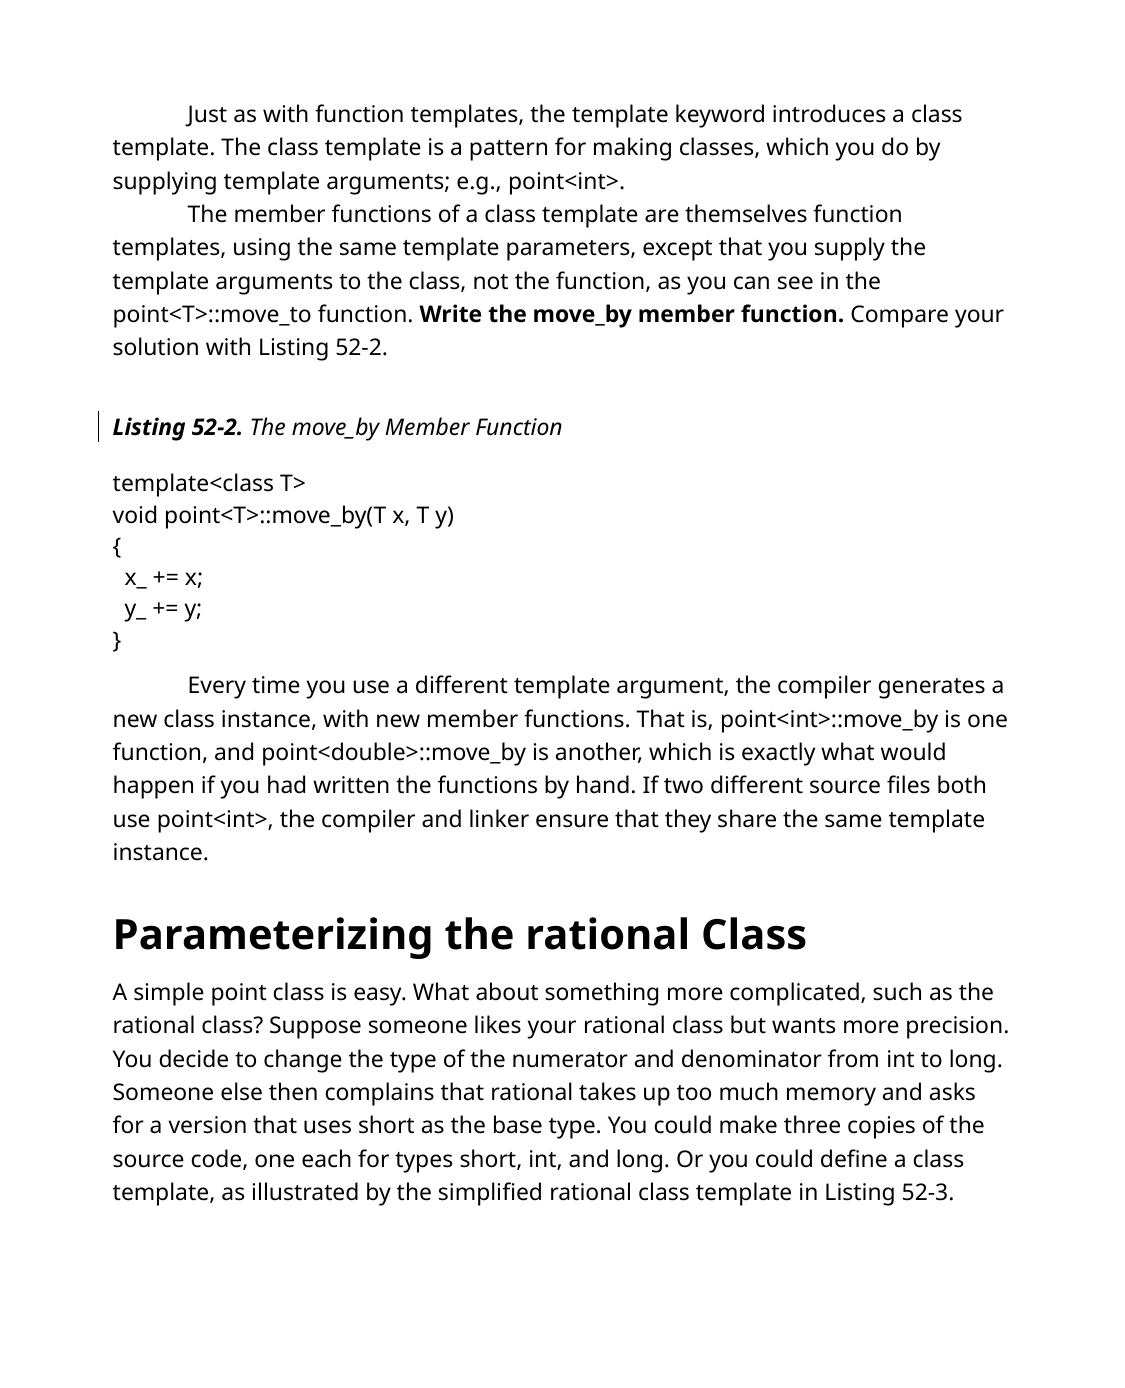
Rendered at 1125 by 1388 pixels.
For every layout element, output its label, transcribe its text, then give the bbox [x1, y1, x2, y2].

text y_ += y; [112, 592, 1012, 623]
text A simple point class is easy. What about something more complicated, such as the rational class? Suppose someone likes your rational class but wants more precision. You decide to change the type of the numerator and denominator from int to long. Someone else then complains that rational takes up too much memory and asks for a version that uses short as the base type. You could make three copies of the source code, one each for types short, int, and long. Or you could define a class template, as illustrated by the simplified rational class template in Listing 52-3. [112, 974, 1012, 1207]
text } [112, 623, 1012, 655]
text template<class T> [112, 467, 1012, 498]
text The member functions of a class template are themselves function templates, using the same template parameters, except that you supply the template arguments to the class, not the function, as you can see in the point<T>::move_to function. Write the move_by member function. Compare your solution with Listing 52-2. [112, 196, 1012, 363]
text x_ += x; [112, 561, 1012, 592]
text void point<T>::move_by(T x, T y) [112, 498, 1012, 530]
text Every time you use a different template argument, the compiler generates a new class instance, with new member functions. That is, point<int>::move_by is one function, and point<double>::move_by is another, which is exactly what would happen if you had written the functions by hand. If two different source files both use point<int>, the compiler and linker ensure that they share the same template instance. [112, 667, 1012, 867]
text { [112, 530, 1012, 561]
text Just as with function templates, the template keyword introduces a class template. The class template is a pattern for making classes, which you do by supplying template arguments; e.g., point<int>. [112, 96, 1012, 196]
subtitle Parameterizing the rational Class [112, 905, 1012, 962]
text Listing 52-2. The move_by Member Function [112, 411, 1012, 442]
